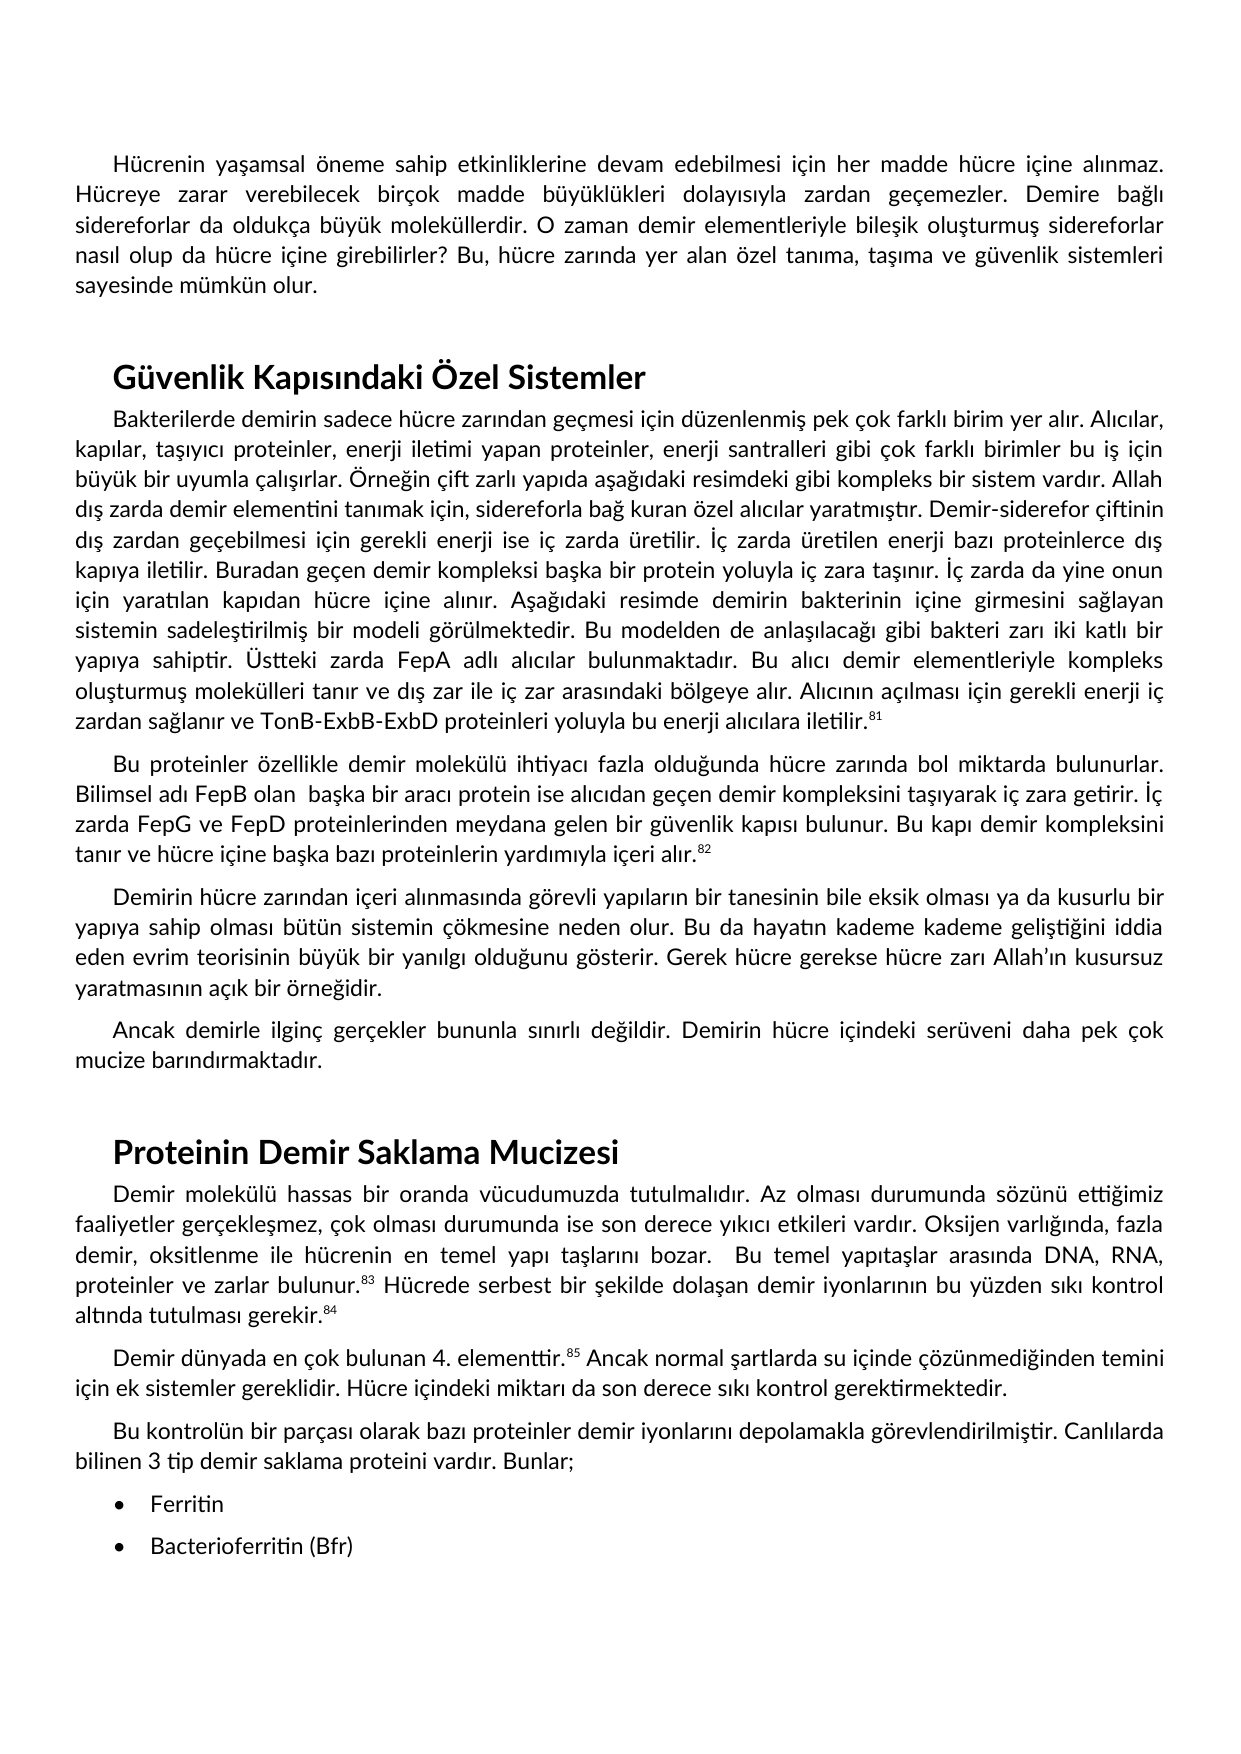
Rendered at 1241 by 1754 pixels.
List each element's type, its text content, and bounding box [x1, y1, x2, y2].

text Hücrenin yaşamsal öneme sahip etkinliklerine devam edebilmesi için her madde hücre içine alınmaz. Hücreye zarar verebilecek birçok madde büyüklükleri dolayısıyla zardan geçemezler. Demire bağlı sidereforlar da oldukça büyük moleküllerdir. O zaman demir elementleriyle bileşik oluşturmuş sidereforlar nasıl olup da hücre içine girebilirler? Bu, hücre zarında yer alan özel tanıma, taşıma ve güvenlik sistemleri sayesinde mümkün olur. [75, 150, 1165, 298]
text • Ferritin [75, 1489, 1165, 1517]
text Bakterilerde demirin sadece hücre zarından geçmesi için düzenlenmiş pek çok farklı birim yer alır. Alıcılar, kapılar, taşıyıcı proteinler, enerji iletimi yapan proteinler, enerji santralleri gibi çok farklı birimler bu iş için büyük bir uyumla çalışırlar. Örneğin çift zarlı yapıda aşağıdaki resimdeki gibi kompleks bir sistem vardır. Allah dış zarda demir elementini tanımak için, sidereforla bağ kuran özel alıcılar yaratmıştır. Demir-siderefor çiftinin dış zardan geçebilmesi için gerekli enerji ise iç zarda üretilir. İç zarda üretilen enerji bazı proteinlerce dış kapıya iletilir. Buradan geçen demir kompleksi başka bir protein yoluyla iç zara taşınır. İç zarda da yine onun için yaratılan kapıdan hücre içine alınır. Aşağıdaki resimde demirin bakterinin içine girmesini sağlayan sistemin sadeleştirilmiş bir modeli görülmektedir. Bu modelden de anlaşılacağı gibi bakteri zarı iki katlı bir yapıya sahiptir. Üstteki zarda FepA adlı alıcılar bulunmaktadır. Bu alıcı demir elementleriyle kompleks oluşturmuş molekülleri tanır ve dış zar ile iç zar arasındaki bölgeye alır. Alıcının açılması için gerekli enerji iç zardan sağlanır ve TonB-ExbB-ExbD proteinleri yoluyla bu enerji alıcılara iletilir.81 [75, 404, 1165, 734]
subtitle Güvenlik Kapısındaki Özel Sistemler [112, 356, 1165, 396]
text Demirin hücre zarından içeri alınmasında görevli yapıların bir tanesinin bile eksik olması ya da kusurlu bir yapıya sahip olması bütün sistemin çökmesine neden olur. Bu da hayatın kademe kademe geliştiğini iddia eden evrim teorisinin büyük bir yanılgı olduğunu gösterir. Gerek hücre gerekse hücre zarı Allah’ın kusursuz yaratmasının açık bir örneğidir. [75, 883, 1165, 1001]
text • Bacterioferritin (Bfr) [75, 1532, 1165, 1559]
text Ancak demirle ilginç gerçekler bununla sınırlı değildir. Demirin hücre içindeki serüveni daha pek çok mucize barındırmaktadır. [75, 1016, 1165, 1074]
text Demir dünyada en çok bulunan 4. elementtir.85 Ancak normal şartlarda su içinde çözünmediğinden temini için ek sistemler gereklidir. Hücre içindeki miktarı da son derece sıkı kontrol gerektirmektedir. [75, 1343, 1165, 1401]
text Bu kontrolün bir parçası olarak bazı proteinler demir iyonlarını depolamakla görevlendirilmiştir. Canlılarda bilinen 3 tip demir saklama proteini vardır. Bunlar; [75, 1416, 1165, 1474]
text Bu proteinler özellikle demir molekülü ihtiyacı fazla olduğunda hücre zarında bol miktarda bulunurlar. Bilimsel adı FepB olan başka bir aracı protein ise alıcıdan geçen demir kompleksini taşıyarak iç zara getirir. İç zarda FepG ve FepD proteinlerinden meydana gelen bir güvenlik kapısı bulunur. Bu kapı demir kompleksini tanır ve hücre içine başka bazı proteinlerin yardımıyla içeri alır.82 [75, 749, 1165, 867]
subtitle Proteinin Demir Saklama Mucizesi [112, 1132, 1165, 1172]
text Demir molekülü hassas bir oranda vücudumuzda tutulmalıdır. Az olması durumunda sözünü ettiğimiz faaliyetler gerçekleşmez, çok olması durumunda ise son derece yıkıcı etkileri vardır. Oksijen varlığında, fazla demir, oksitlenme ile hücrenin en temel yapı taşlarını bozar. Bu temel yapıtaşlar arasında DNA, RNA, proteinler ve zarlar bulunur.83 Hücrede serbest bir şekilde dolaşan demir iyonlarının bu yüzden sıkı kontrol altında tutulması gerekir.84 [75, 1180, 1165, 1328]
